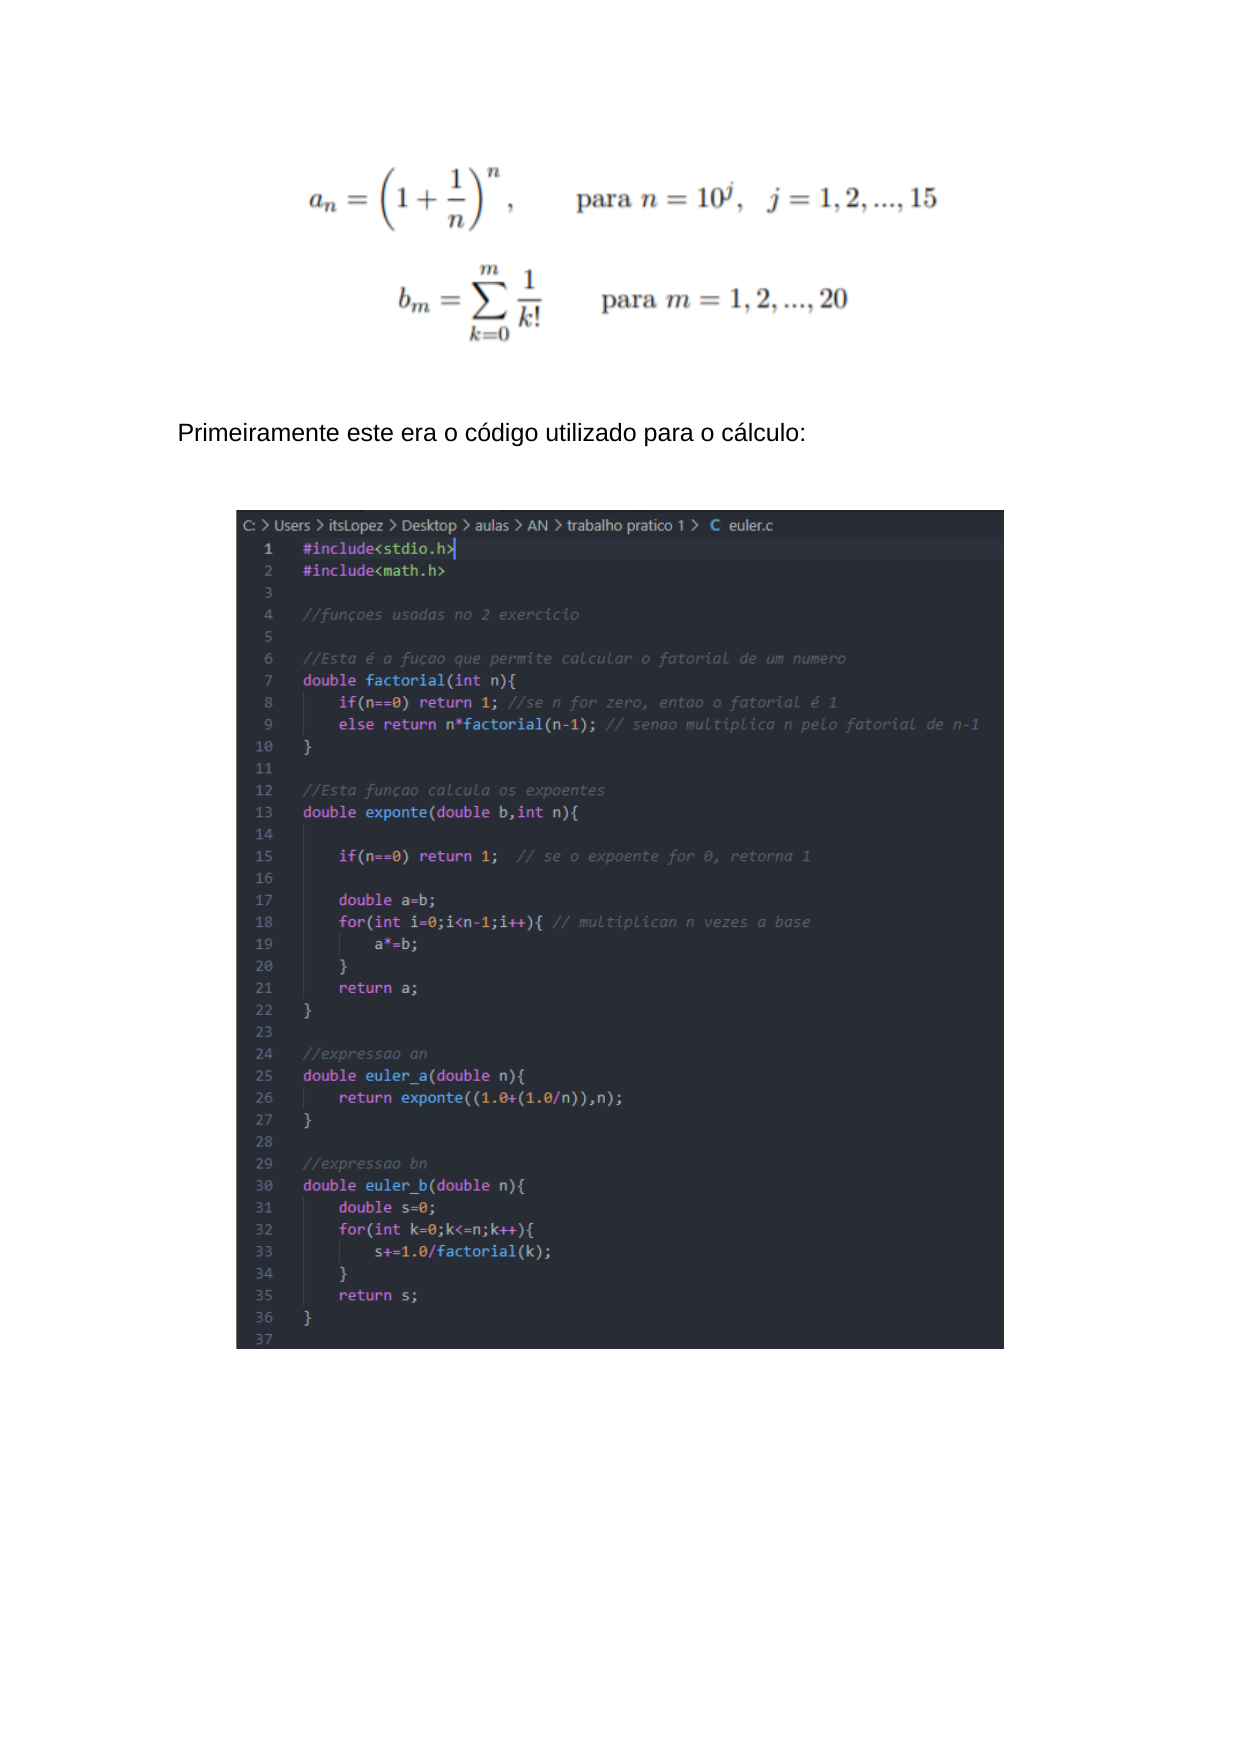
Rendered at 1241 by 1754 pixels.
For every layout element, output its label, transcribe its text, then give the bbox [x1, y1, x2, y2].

text Primeiramente este era o código utilizado para o cálculo: [177, 418, 1063, 447]
